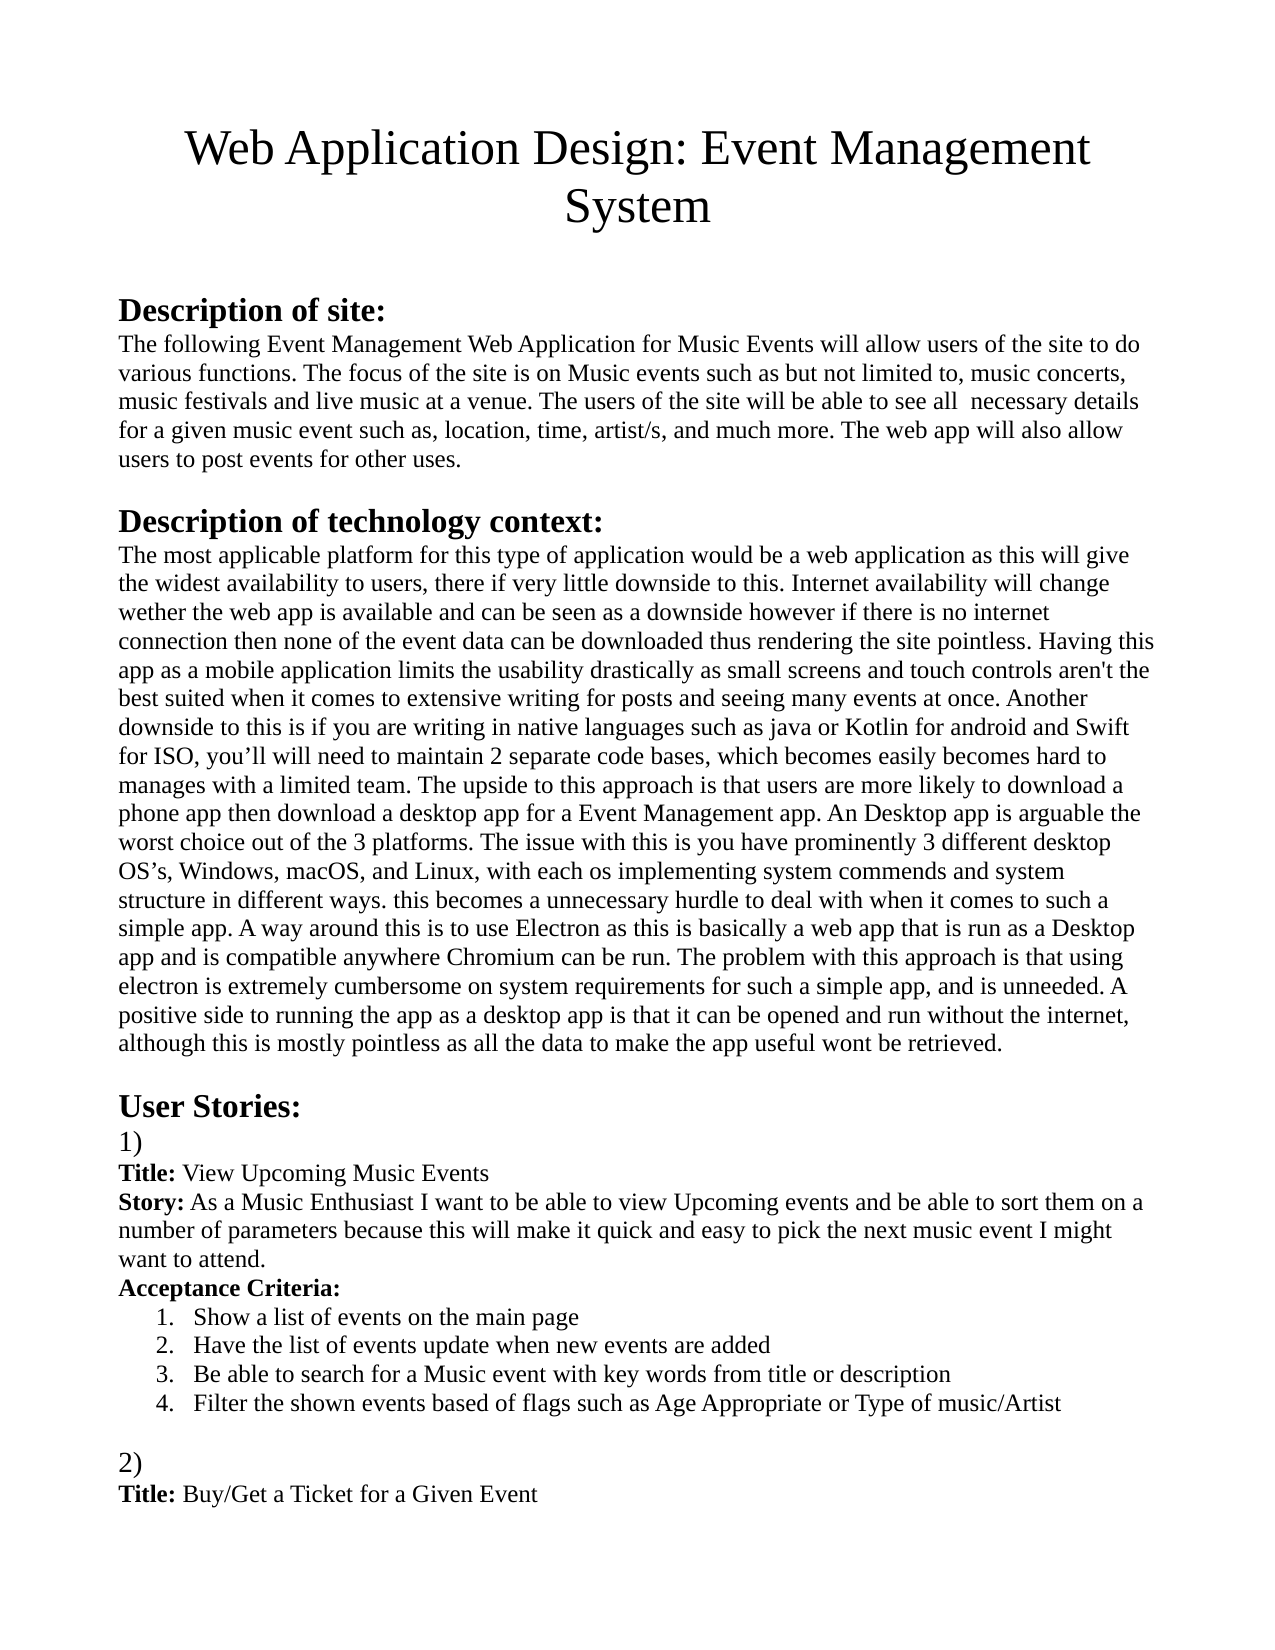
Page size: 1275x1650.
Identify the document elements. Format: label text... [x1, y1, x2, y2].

text Acceptance Criteria: [118, 1273, 1157, 1302]
list Show a list of events on the main page [156, 1302, 1157, 1330]
text The following Event Management Web Application for Music Events will allow users of the site to do various functions. The focus of the site is on Music events such as but not limited to, music concerts, music festivals and live music at a venue. The users of the site will be able to see all necessary details for a given music event such as, location, time, artist/s, and much more. The web app will also allow users to post events for other uses. [118, 329, 1157, 473]
text 1) [118, 1124, 1157, 1158]
text Story: As a Music Enthusiast I want to be able to view Upcoming events and be able to sort them on a number of parameters because this will make it quick and easy to pick the next music event I might want to attend. [118, 1187, 1157, 1273]
text User Stories: [118, 1086, 1157, 1124]
text Title: Buy/Get a Ticket for a Given Event [118, 1479, 1157, 1508]
text Description of site: [118, 291, 1157, 329]
list Be able to search for a Music event with key words from title or description [156, 1359, 1157, 1388]
text Title: View Upcoming Music Events [118, 1158, 1157, 1187]
list Have the list of events update when new events are added [156, 1330, 1157, 1359]
list Filter the shown events based of flags such as Age Appropriate or Type of music/Artist [156, 1388, 1157, 1417]
text Web Application Design: Event Management System [118, 118, 1157, 233]
text 2) [118, 1445, 1157, 1479]
text Description of technology context: The most applicable platform for this type of application would be a web application as this will give the widest availability to users, there if very little downside to this. Internet availability will change wether the web app is available and can be seen as a downside however if there is no internet connection then none of the event data can be downloaded thus rendering the site pointless. Having this app as a mobile application limits the usability drastically as small screens and touch controls aren't the best suited when it comes to extensive writing for posts and seeing many events at once. Another downside to this is if you are writing in native languages such as java or Kotlin for android and Swift for ISO, you’ll will need to maintain 2 separate code bases, which becomes easily becomes hard to manages with a limited team. The upside to this approach is that users are more likely to download a phone app then download a desktop app for a Event Management app. An Desktop app is arguable the worst choice out of the 3 platforms. The issue with this is you have prominently 3 different desktop OS’s, Windows, macOS, and Linux, with each os implementing system commends and system structure in different ways. this becomes a unnecessary hurdle to deal with when it comes to such a simple app. A way around this is to use Electron as this is basically a web app that is run as a Desktop app and is compatible anywhere Chromium can be run. The problem with this approach is that using electron is extremely cumbersome on system requirements for such a simple app, and is unneeded. A positive side to running the app as a desktop app is that it can be opened and run without the internet, although this is mostly pointless as all the data to make the app useful wont be retrieved. [118, 501, 1157, 1057]
